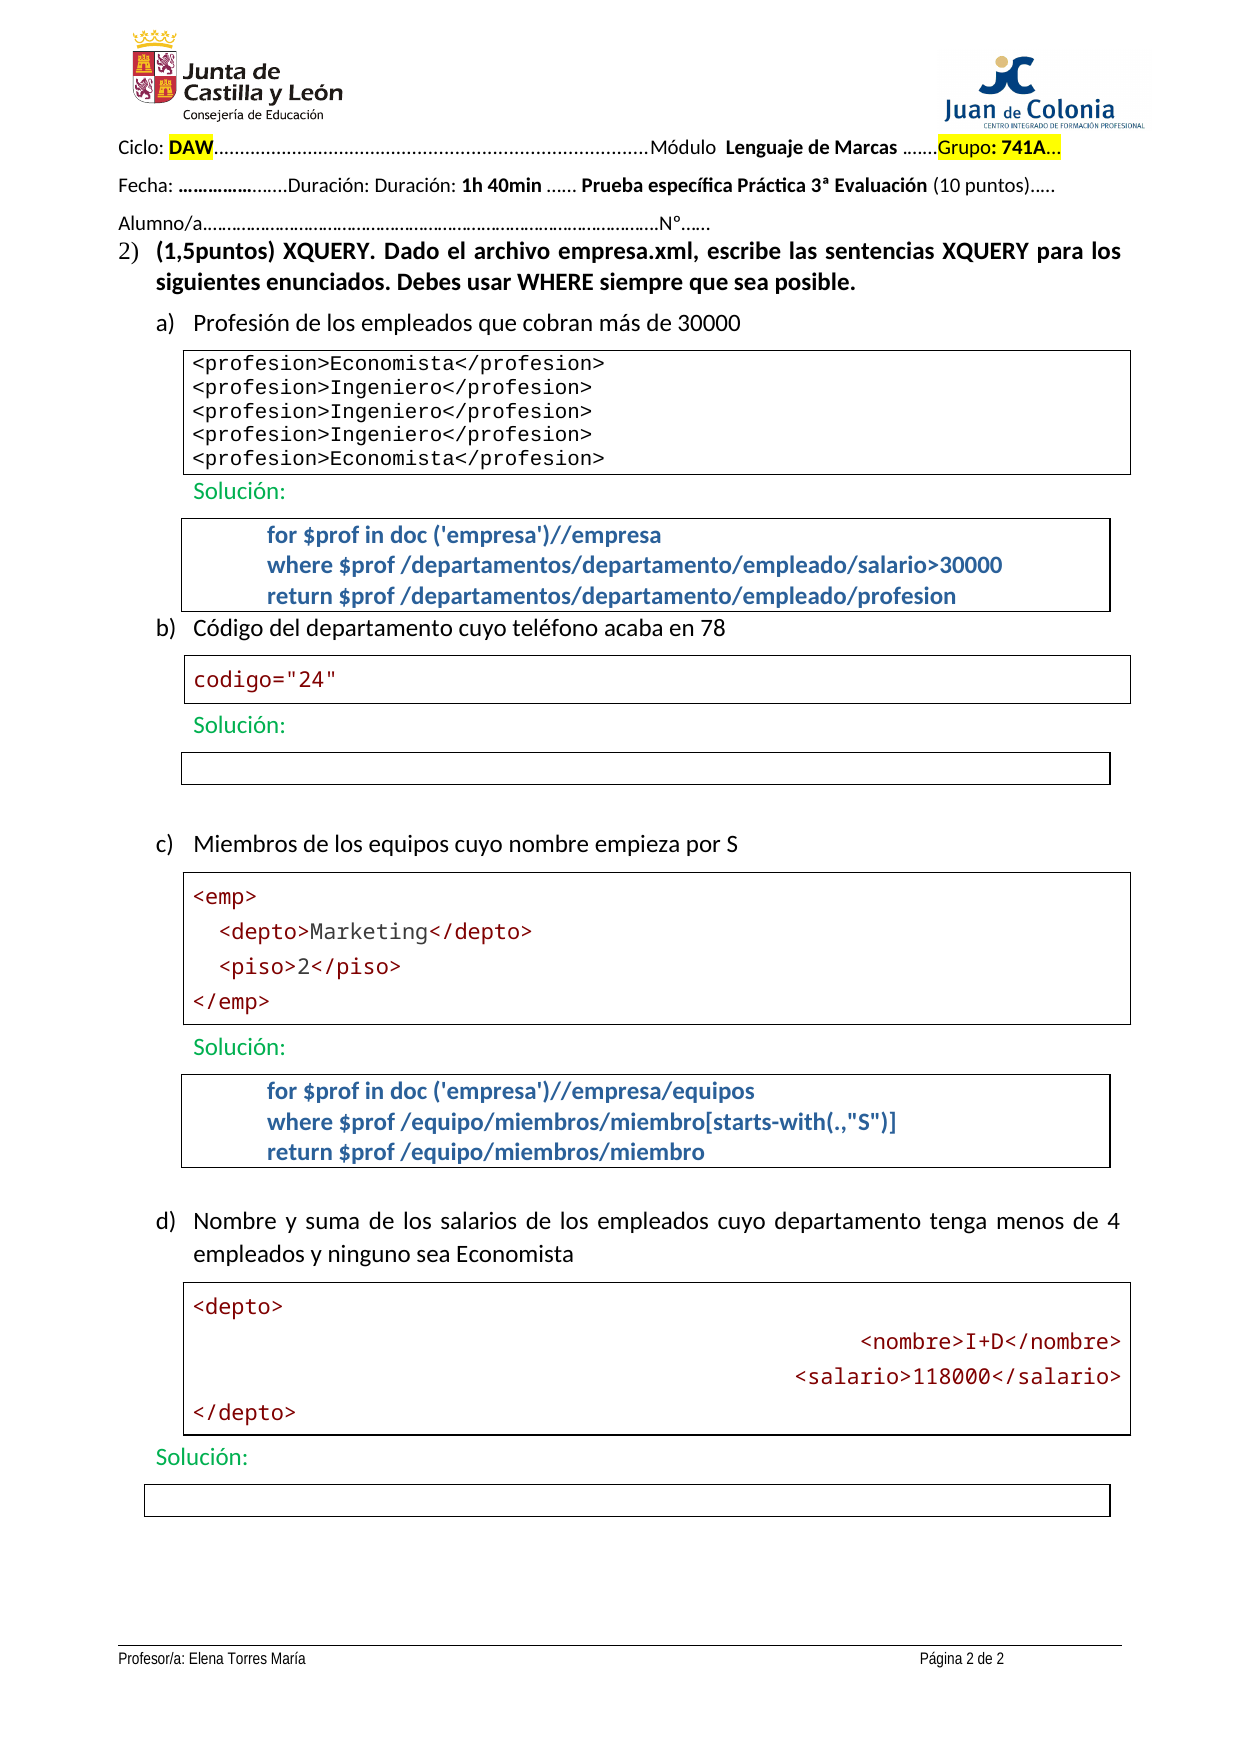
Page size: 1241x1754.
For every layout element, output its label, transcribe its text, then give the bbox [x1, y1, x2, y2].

table_header for $prof in doc ('empresa')//empresa/equipos where $prof /equipo/miembros/miembro[starts-with(.,"S")] return $prof /equipo/miembros/miembro [182, 1075, 1109, 1167]
picture [937, 49, 1154, 131]
text <depto> <nombre>I+D</nombre> <salario>118000</salario> </depto> [184, 1283, 1130, 1434]
list Nombre y suma de los salarios de los empleados cuyo departamento tenga menos de 4 empleados y ninguno sea Economista [156, 1206, 1122, 1269]
list Miembros de los equipos cuyo nombre empieza por S [156, 828, 1122, 859]
table_header [182, 753, 1109, 784]
list codigo="24" [185, 656, 1130, 703]
table_header [145, 1485, 1109, 1516]
list (1,5puntos) XQUERY. Dado el archivo empresa.xml, escribe las sentencias XQUERY para los siguientes enunciados. Debes usar WHERE siempre que sea posible. [118, 236, 1122, 297]
text <depto>Marketing</depto> [184, 907, 1130, 942]
table_header for $prof in doc ('empresa')//empresa where $prof /departamentos/departamento/empleado/salario>30000 return $prof /departamentos/departamento/empleado/profesion [182, 519, 1109, 611]
list Solución: [193, 475, 1122, 505]
list Profesión de los empleados que cobran más de 30000 [156, 307, 1122, 337]
text </emp> [184, 977, 1130, 1024]
text <profesion>Ingeniero</profesion> [184, 398, 1130, 421]
text <piso>2</piso> [184, 942, 1130, 977]
text <profesion>Ingeniero</profesion> [184, 374, 1130, 398]
text <profesion>Ingeniero</profesion> [184, 421, 1130, 445]
text <profesion>Economista</profesion> [184, 445, 1130, 474]
list Solución: [193, 1031, 1122, 1061]
text <profesion>Economista</profesion> [184, 351, 1130, 374]
list Código del departamento cuyo teléfono acaba en 78 [156, 612, 1122, 642]
list Solución: [156, 1441, 1122, 1471]
list Solución: [193, 709, 1122, 739]
text <emp> [184, 873, 1130, 907]
